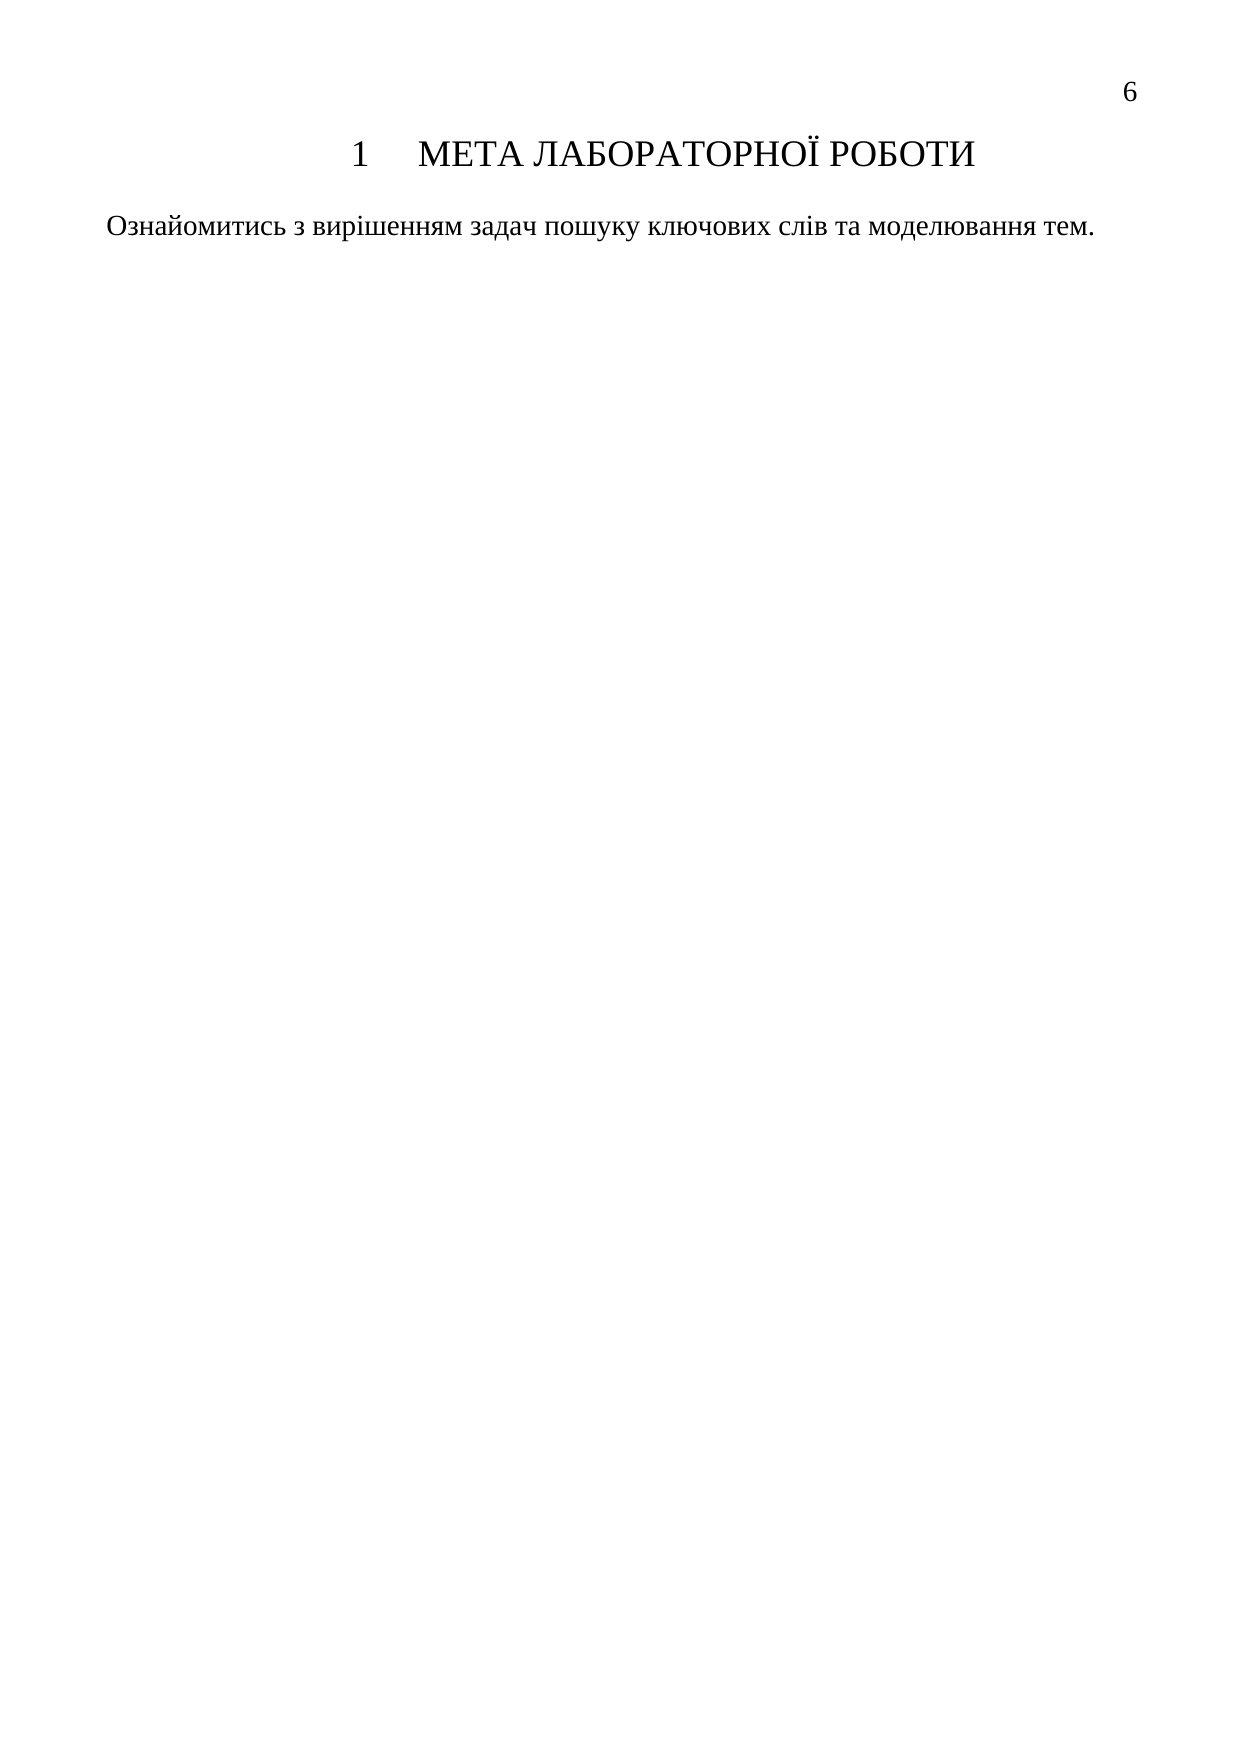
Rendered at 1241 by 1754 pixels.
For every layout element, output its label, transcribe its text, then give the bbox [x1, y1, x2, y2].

subtitle Мета лабораторної роботи [146, 131, 1180, 174]
text Ознайомитись з вирішенням задач пошуку ключових слів та моделювання тем. [106, 208, 1198, 242]
